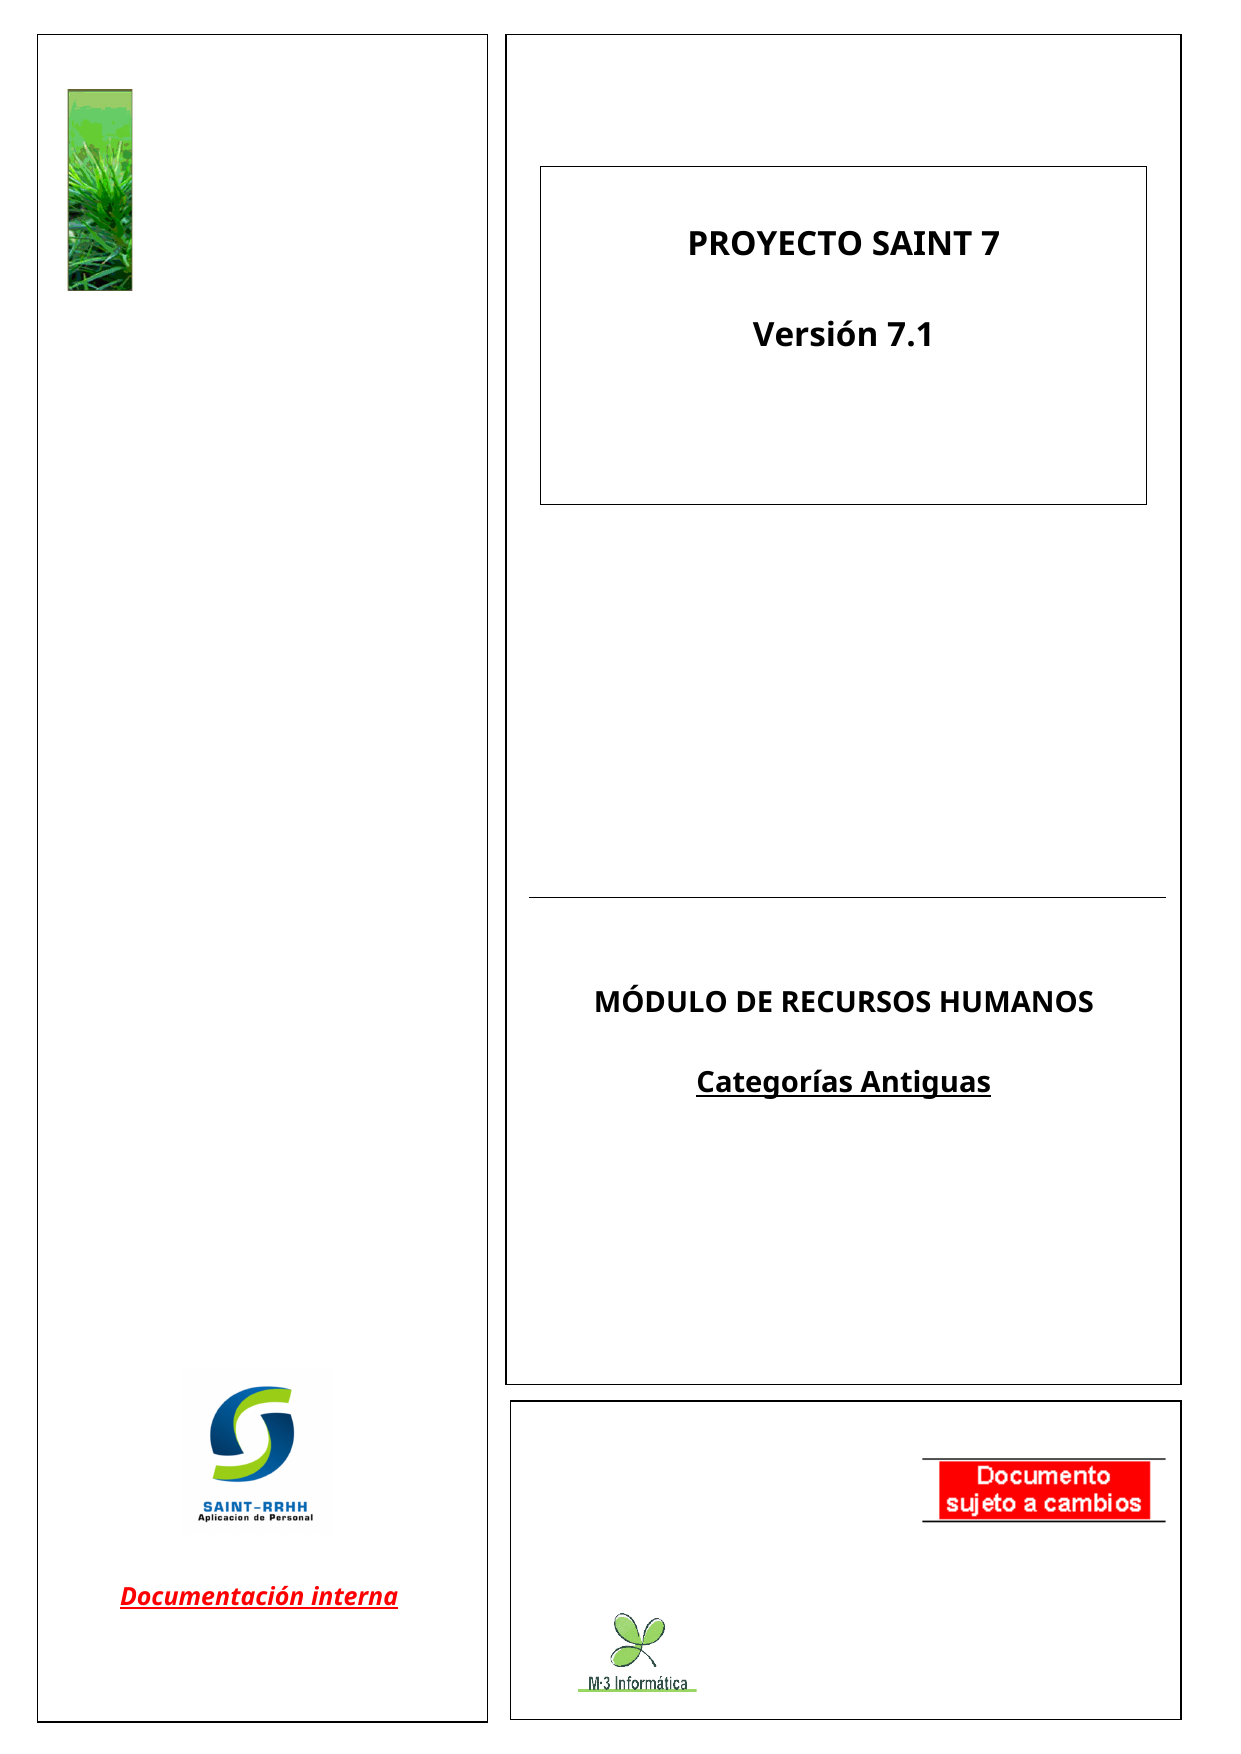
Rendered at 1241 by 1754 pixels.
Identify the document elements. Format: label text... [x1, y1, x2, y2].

picture [921, 1457, 1168, 1524]
text Versión 7.1 [557, 311, 1131, 356]
text MÓDULO DE RECURSOS HUMANOS [563, 982, 1124, 1021]
text Mayo 2010 [747, 1638, 1142, 1676]
text Documentación interna [61, 1578, 459, 1612]
picture [67, 89, 133, 291]
text PROYECTO SAINT 7 [557, 220, 1131, 266]
text Categorías Antiguas [563, 1061, 1124, 1101]
picture [180, 1368, 334, 1534]
picture [578, 1611, 697, 1692]
